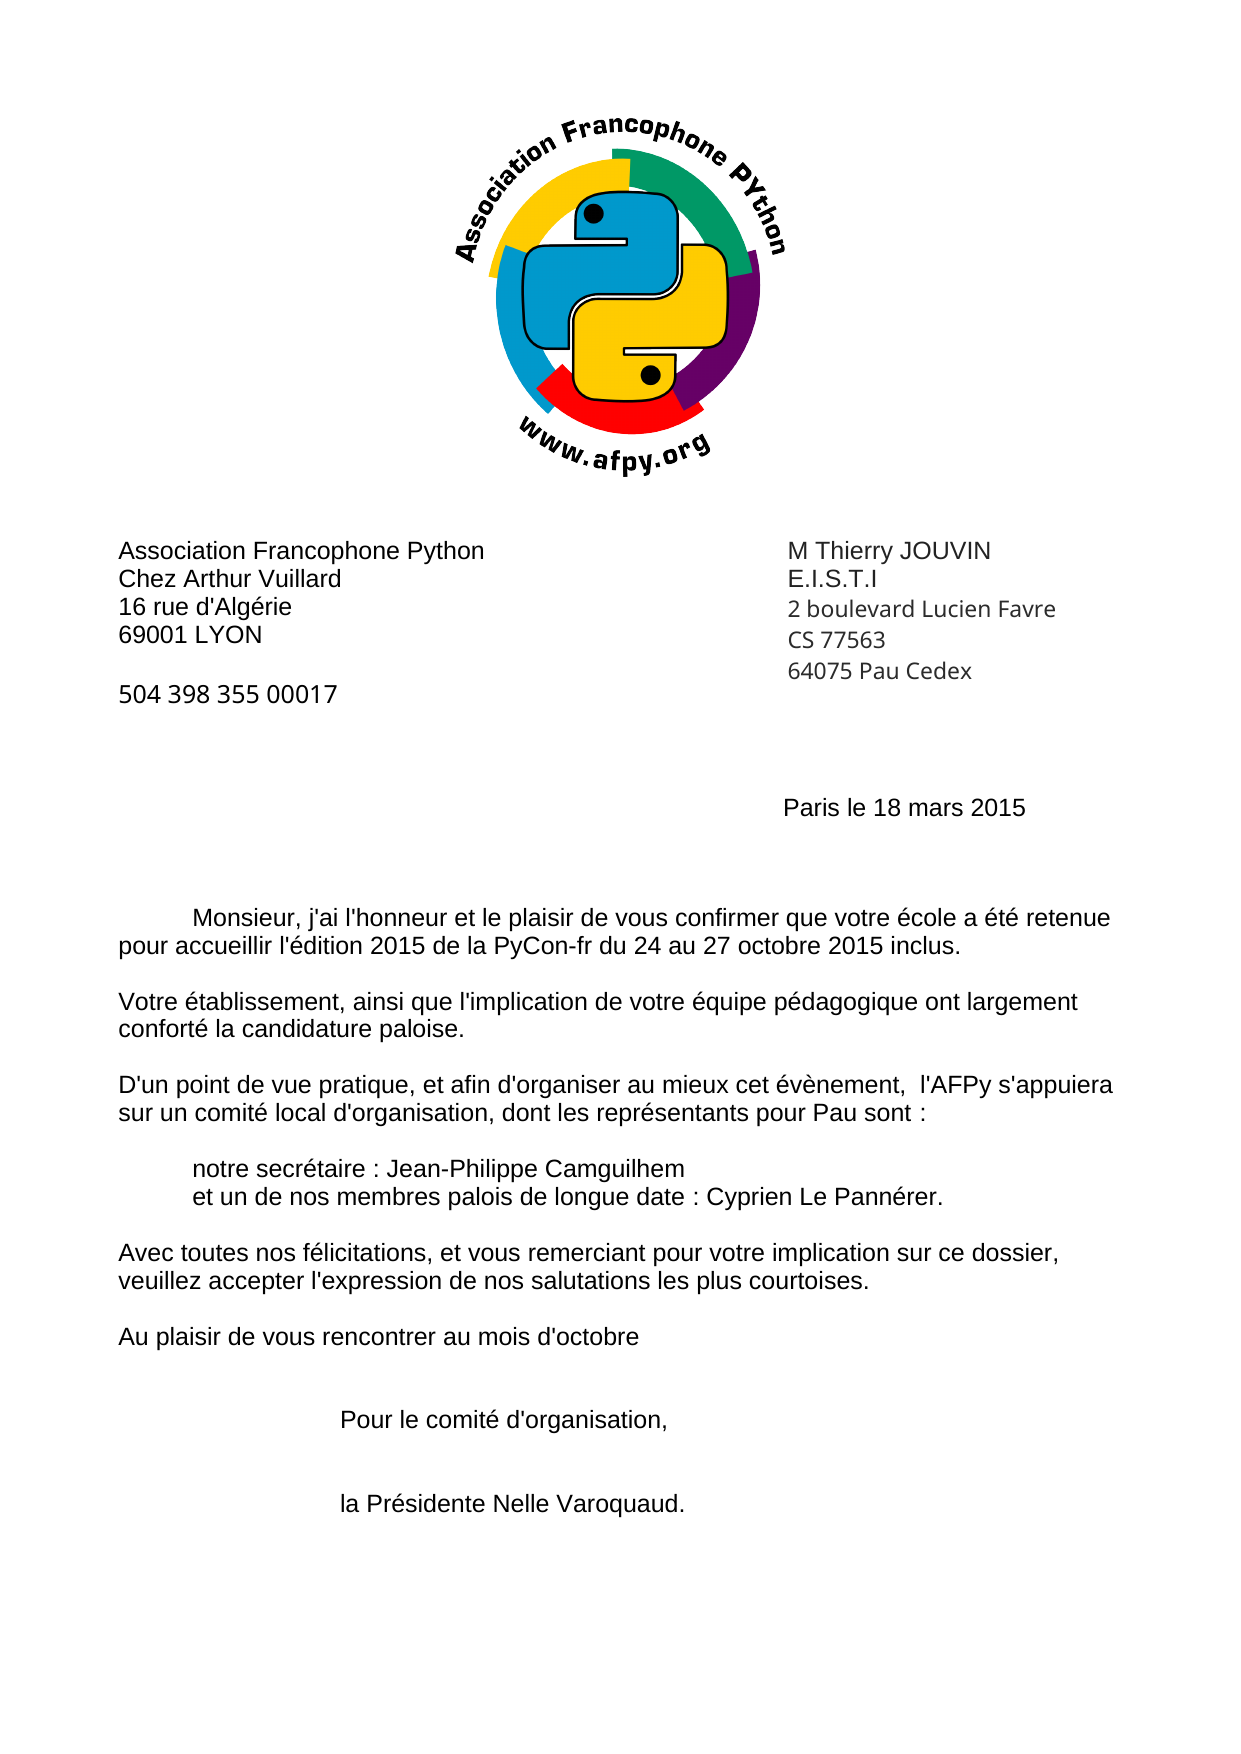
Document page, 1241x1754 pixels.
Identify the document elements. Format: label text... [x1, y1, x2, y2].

text Avec toutes nos félicitations, et vous remerciant pour votre implication sur ce dossier, veuillez accepter l'expression de nos salutations les plus courtoises. [118, 1239, 1122, 1294]
text et un de nos membres palois de longue date : Cyprien Le Pannérer. [118, 1183, 1122, 1211]
text notre secrétaire : Jean-Philippe Camguilhem [118, 1155, 1122, 1183]
text Monsieur, j'ai l'honneur et le plaisir de vous confirmer que votre école a été retenue pour accueillir l'édition 2015 de la PyCon-fr du 24 au 27 octobre 2015 inclus. [118, 904, 1122, 959]
text Votre établissement, ainsi que l'implication de votre équipe pédagogique ont largement conforté la candidature paloise. [118, 987, 1122, 1043]
table_header M Thierry JOUVIN E.I.S.T.I 2 boulevard Lucien Favre CS 77563 64075 Pau Cedex [787, 537, 1122, 711]
text la Présidente Nelle Varoquaud. [118, 1490, 1122, 1518]
text D'un point de vue pratique, et afin d'organiser au mieux cet évènement, l'AFPy s'appuiera sur un comité local d'organisation, dont les représentants pour Pau sont : [118, 1071, 1122, 1127]
text Au plaisir de vous rencontrer au mois d'octobre [118, 1322, 1122, 1350]
table_header Association Francophone Python Chez Arthur Vuillard 16 rue d'Algérie 69001 LYON 504 398 355 00017 [118, 537, 535, 711]
table_header [535, 537, 787, 711]
picture [455, 118, 785, 477]
text Paris le 18 mars 2015 [118, 794, 1122, 822]
text Pour le comité d'organisation, [118, 1406, 1122, 1434]
